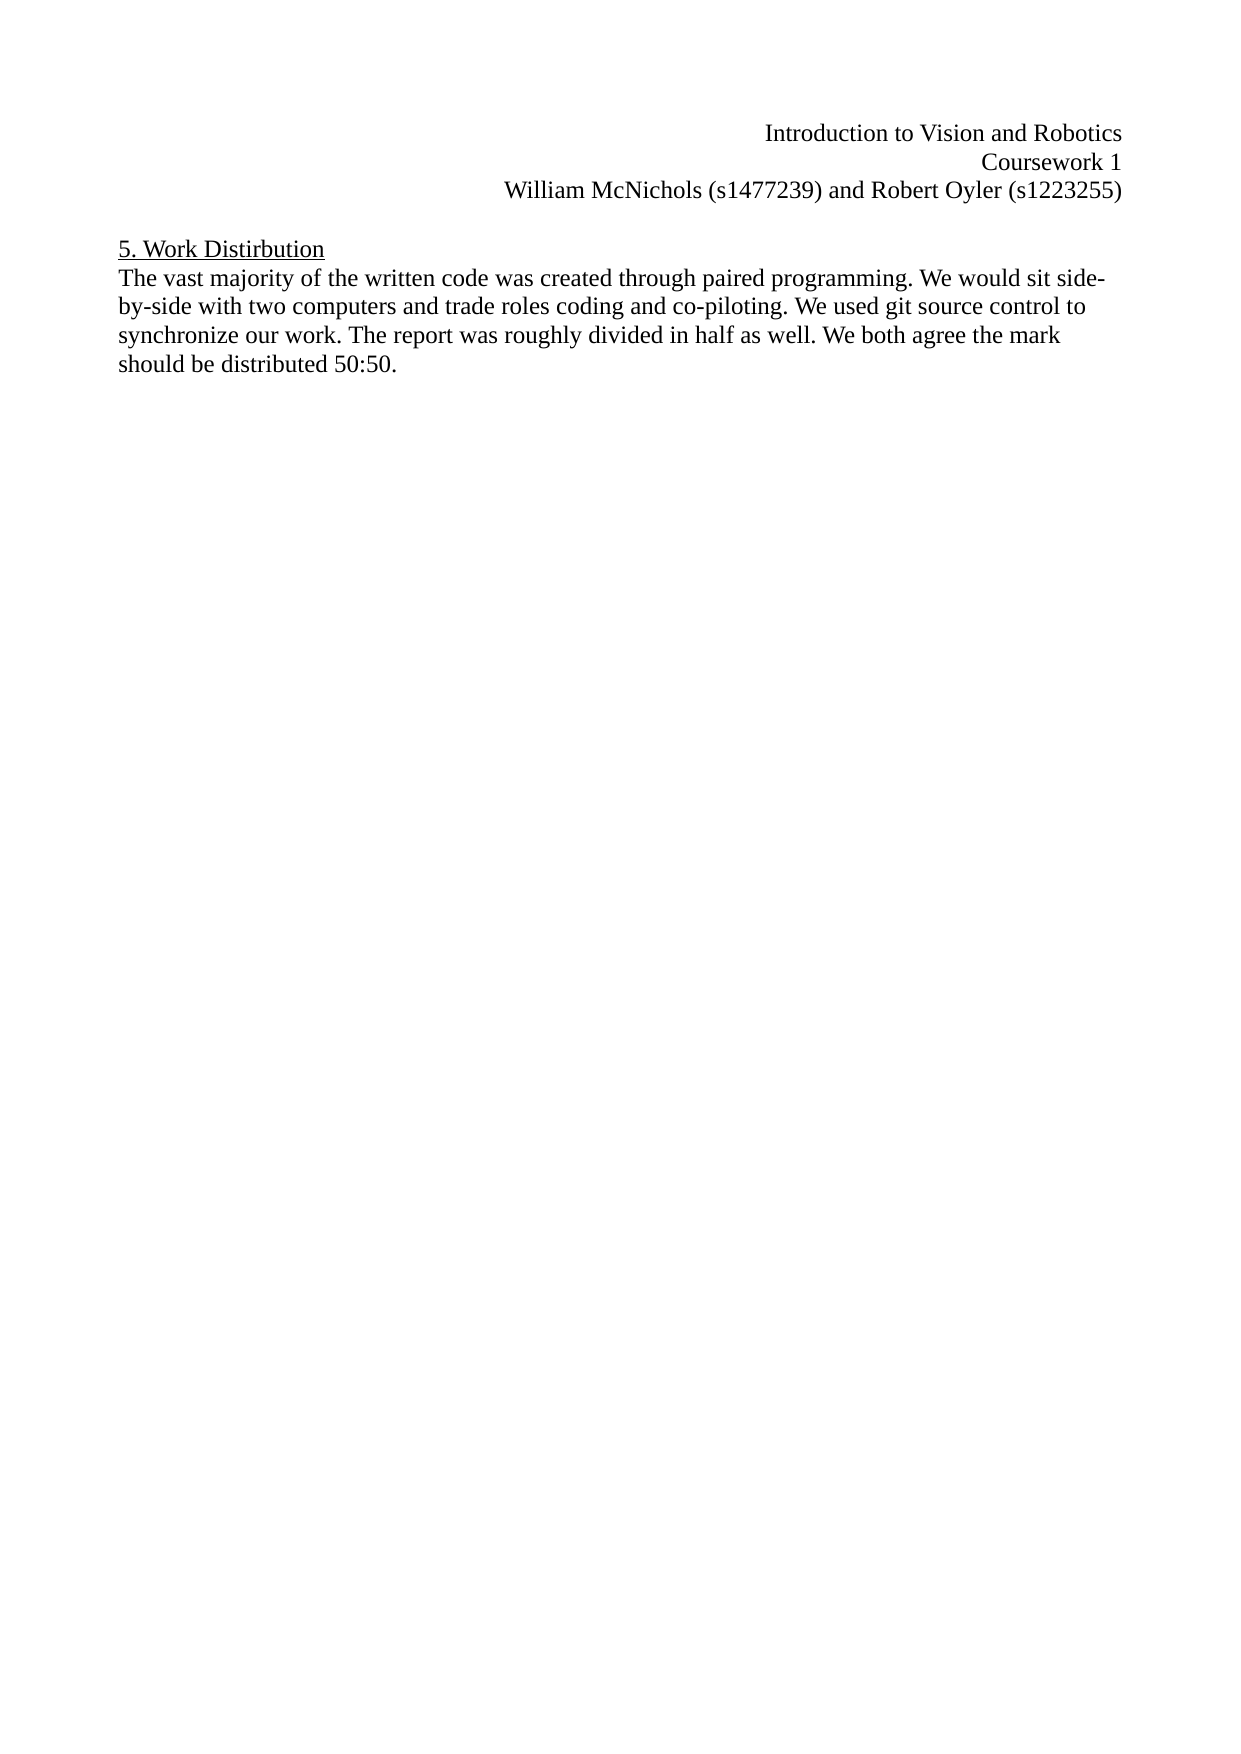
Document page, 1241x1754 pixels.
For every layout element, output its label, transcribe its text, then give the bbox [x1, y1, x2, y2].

text 5. Work Distirbution [118, 234, 1122, 263]
text The vast majority of the written code was created through paired programming. We would sit side-by-side with two computers and trade roles coding and co-piloting. We used git source control to synchronize our work. The report was roughly divided in half as well. We both agree the mark should be distributed 50:50. [118, 263, 1122, 378]
